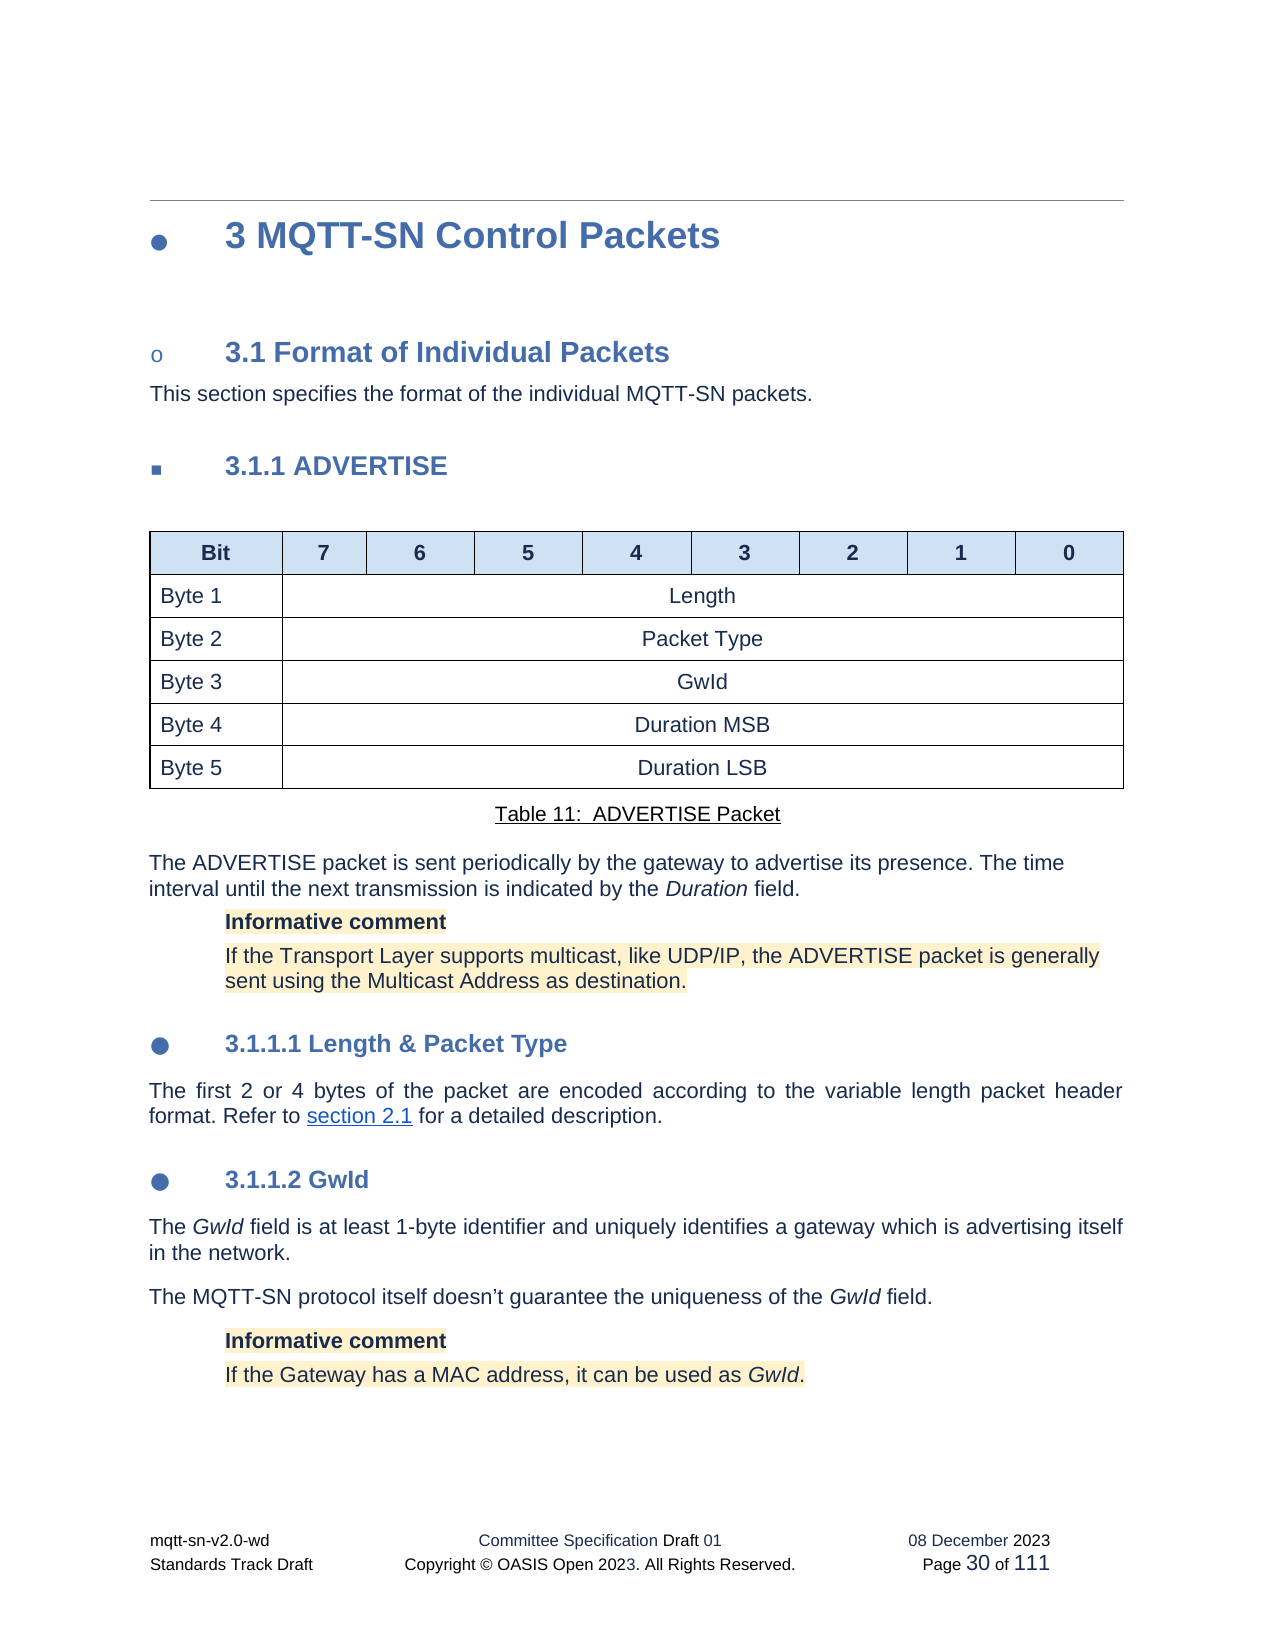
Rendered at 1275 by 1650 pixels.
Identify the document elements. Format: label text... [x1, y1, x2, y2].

table_cell Byte 3 [151, 661, 282, 702]
table_cell Byte 4 [151, 704, 282, 745]
table_cell Byte 5 [151, 746, 282, 788]
text The first 2 or 4 bytes of the packet are encoded according to the variable length packet header format. Refer to section 2.1 for a detailed description. [148, 1077, 1124, 1129]
table_cell Duration LSB [283, 746, 1123, 788]
table_cell Length [283, 575, 1123, 617]
text The GwId field is at least 1-byte identifier and uniquely identifies a gateway which is advertising itself in the network. [148, 1214, 1124, 1265]
table_header Bit [151, 532, 282, 574]
text If the Transport Layer supports multicast, like UDP/IP, the ADVERTISE packet is generally sent using the Multicast Address as destination. [225, 943, 1124, 993]
table_header 0 [1016, 532, 1123, 574]
table_header 4 [583, 532, 691, 574]
subtitle 3.1.1.1 Length & Packet Type [150, 1018, 1124, 1065]
subtitle 3.1 Format of Individual Packets [150, 335, 1124, 369]
table_header 1 [908, 532, 1015, 574]
table_header 2 [800, 532, 907, 574]
table_cell Byte 1 [151, 575, 282, 617]
text Table 11: ADVERTISE Packet [150, 802, 1125, 826]
text This section specifies the format of the individual MQTT-SN packets. [149, 380, 1124, 406]
table_cell Packet Type [283, 618, 1123, 659]
table_header 5 [475, 532, 582, 574]
text The ADVERTISE packet is sent periodically by the gateway to advertise its presence. The time interval until the next transmission is indicated by the Duration field. [148, 850, 1124, 901]
table_cell Duration MSB [283, 704, 1123, 745]
text If the Gateway has a MAC address, it can be used as GwId. [225, 1361, 1124, 1387]
table_header 6 [367, 532, 474, 574]
table_cell Byte 2 [151, 618, 282, 659]
text Informative comment [225, 909, 1124, 934]
subtitle 3 MQTT-SN Control Packets [150, 201, 1124, 261]
table_cell GwId [283, 661, 1123, 702]
table_header 3 [692, 532, 799, 574]
subtitle 3.1.1.2 GwId [150, 1154, 1124, 1201]
text The MQTT-SN protocol itself doesn’t guarantee the uniqueness of the GwId field. [148, 1284, 1124, 1309]
table_header 7 [283, 532, 366, 574]
subtitle 3.1.1 ADVERTISE [150, 447, 1124, 486]
text Informative comment [225, 1328, 1124, 1353]
